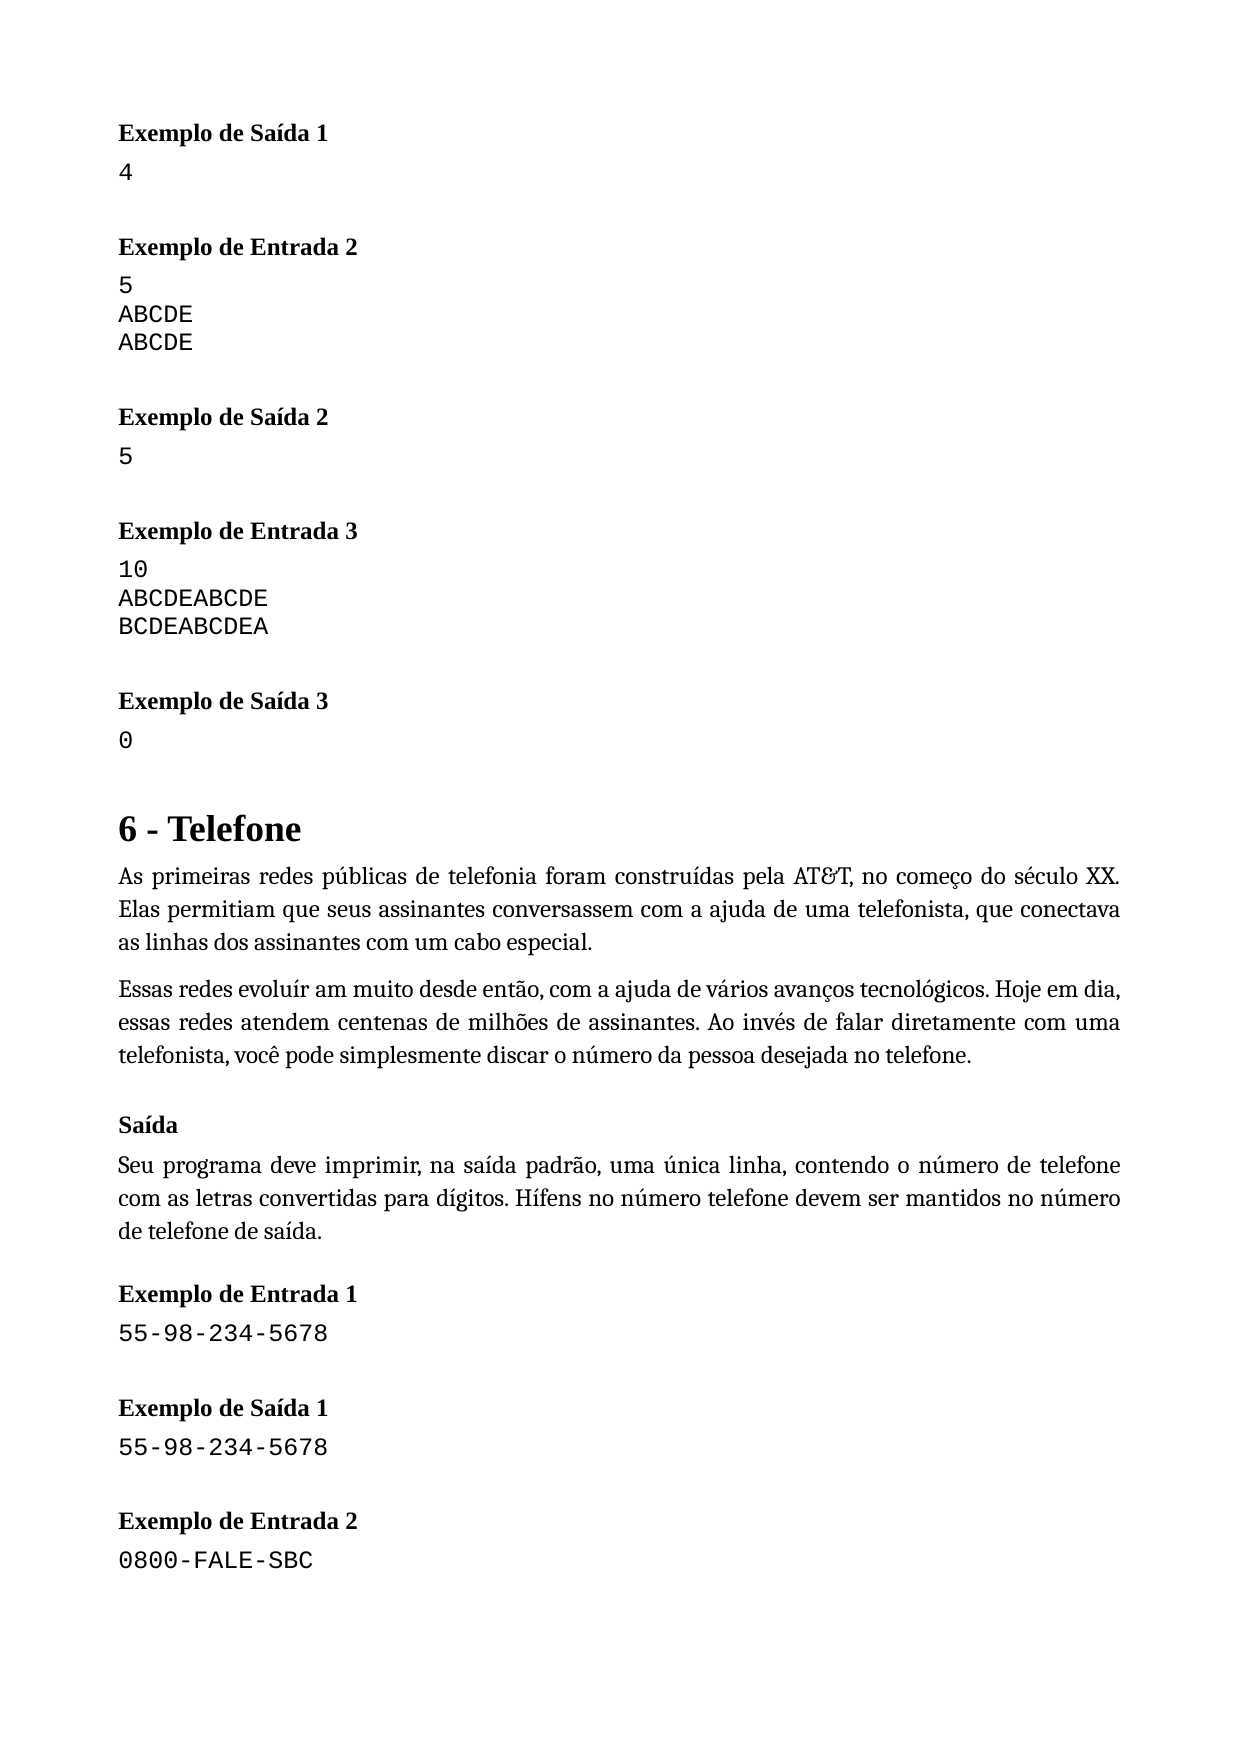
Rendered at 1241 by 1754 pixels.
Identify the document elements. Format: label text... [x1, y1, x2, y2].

text ABCDEABCDE [118, 585, 1122, 614]
text Seu programa deve imprimir, na saída padrão, uma única linha, contendo o número de telefone com as letras convertidas para dígitos. Hífens no número telefone devem ser mantidos no número de telefone de saída. [118, 1151, 1122, 1246]
text Essas redes evoluír am muito desde então, com a ajuda de vários avanços tecnológicos. Hoje em dia, essas redes atendem centenas de milhões de assinantes. Ao invés de falar diretamente com uma telefonista, você pode simplesmente discar o número da pessoa desejada no telefone. [118, 975, 1122, 1070]
text 0 [118, 727, 1122, 756]
text 55-98-234-5678 [118, 1434, 1122, 1462]
subtitle Exemplo de Entrada 2 [118, 1506, 1122, 1535]
text 5 [118, 443, 1122, 472]
subtitle Exemplo de Saída 1 [118, 118, 1122, 147]
text BCDEABCDEA [118, 614, 1122, 642]
text ABCDE [118, 301, 1122, 330]
subtitle Exemplo de Entrada 3 [118, 516, 1122, 544]
subtitle Exemplo de Entrada 2 [118, 232, 1122, 261]
text 4 [118, 159, 1122, 188]
text 55-98-234-5678 [118, 1320, 1122, 1349]
subtitle Exemplo de Saída 3 [118, 686, 1122, 715]
subtitle Exemplo de Saída 2 [118, 402, 1122, 431]
text ABCDE [118, 330, 1122, 358]
text 5 [118, 273, 1122, 301]
subtitle Exemplo de Entrada 1 [118, 1279, 1122, 1308]
text As primeiras redes públicas de telefonia foram construídas pela AT&T, no começo do século XX. Elas permitiam que seus assinantes conversassem com a ajuda de uma telefonista, que conectava as linhas dos assinantes com um cabo especial. [118, 862, 1122, 956]
subtitle Exemplo de Saída 1 [118, 1393, 1122, 1422]
text 0800-FALE-SBC [118, 1548, 1122, 1576]
text 10 [118, 557, 1122, 585]
subtitle 6 - Telefone [118, 806, 1122, 849]
subtitle Saída [118, 1110, 1122, 1138]
